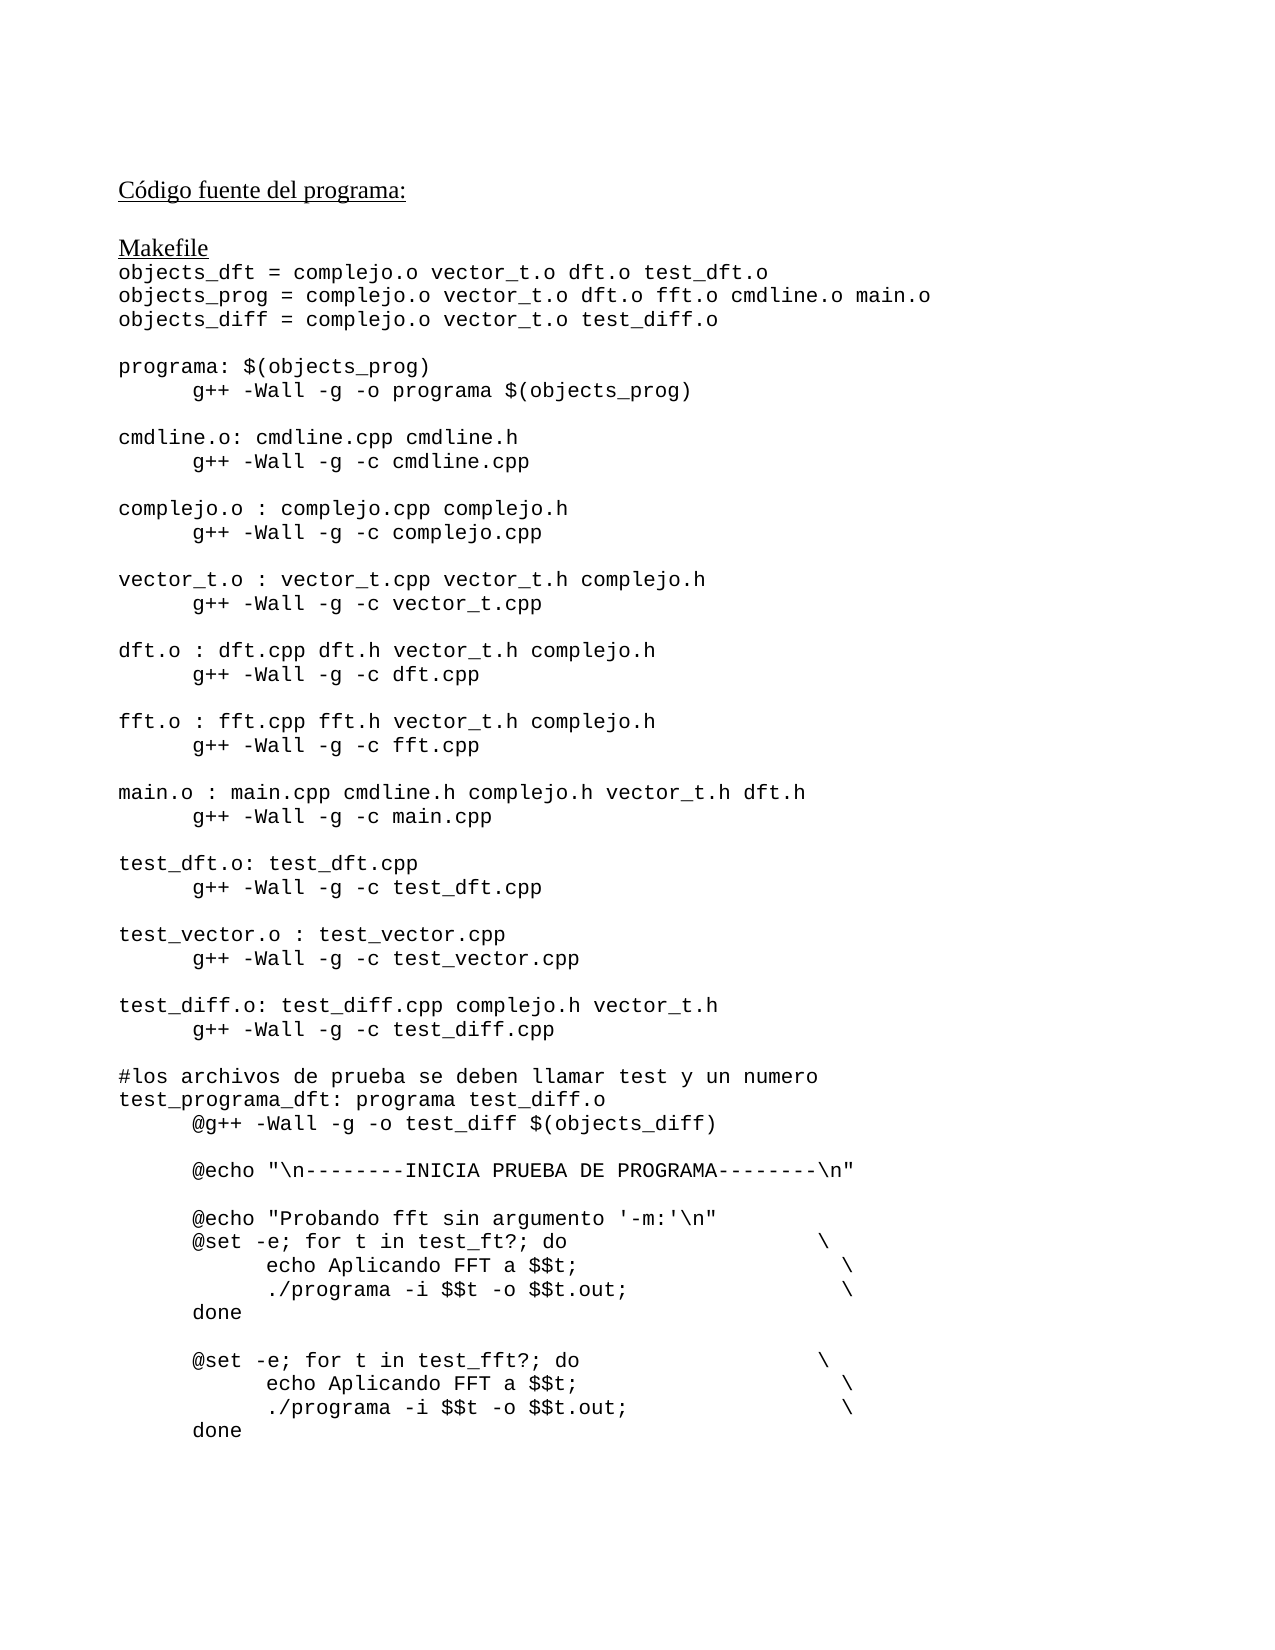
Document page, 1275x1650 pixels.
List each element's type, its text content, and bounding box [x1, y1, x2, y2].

text g++ -Wall -g -o programa $(objects_prog) [118, 380, 1157, 404]
text dft.o : dft.cpp dft.h vector_t.h complejo.h [118, 640, 1157, 664]
text echo Aplicando FFT a $$t; \ [118, 1255, 1157, 1279]
text @echo "\n--------INICIA PRUEBA DE PROGRAMA--------\n" [118, 1160, 1157, 1184]
text complejo.o : complejo.cpp complejo.h [118, 498, 1157, 522]
text programa: $(objects_prog) [118, 356, 1157, 380]
text g++ -Wall -g -c fft.cpp [118, 735, 1157, 758]
text Código fuente del programa: [118, 176, 1157, 204]
text g++ -Wall -g -c main.cpp [118, 806, 1157, 829]
text g++ -Wall -g -c test_diff.cpp [118, 1018, 1157, 1042]
text done [118, 1421, 1157, 1444]
text test_vector.o : test_vector.cpp [118, 924, 1157, 948]
text @echo "Probando fft sin argumento '-m:'\n" [118, 1208, 1157, 1231]
text #los archivos de prueba se deben llamar test y un numero [118, 1066, 1157, 1089]
text test_programa_dft: programa test_diff.o [118, 1089, 1157, 1113]
text main.o : main.cpp cmdline.h complejo.h vector_t.h dft.h [118, 782, 1157, 806]
text @set -e; for t in test_ft?; do \ [118, 1231, 1157, 1255]
text g++ -Wall -g -c dft.cpp [118, 664, 1157, 687]
text objects_diff = complejo.o vector_t.o test_diff.o [118, 309, 1157, 333]
text g++ -Wall -g -c test_vector.cpp [118, 948, 1157, 971]
text objects_prog = complejo.o vector_t.o dft.o fft.o cmdline.o main.o [118, 286, 1157, 309]
text vector_t.o : vector_t.cpp vector_t.h complejo.h [118, 569, 1157, 593]
text fft.o : fft.cpp fft.h vector_t.h complejo.h [118, 711, 1157, 735]
text ./programa -i $$t -o $$t.out; \ [118, 1279, 1157, 1302]
text g++ -Wall -g -c test_dft.cpp [118, 877, 1157, 900]
text test_dft.o: test_dft.cpp [118, 853, 1157, 877]
text cmdline.o: cmdline.cpp cmdline.h [118, 427, 1157, 451]
text echo Aplicando FFT a $$t; \ [118, 1373, 1157, 1397]
text g++ -Wall -g -c vector_t.cpp [118, 593, 1157, 617]
text @set -e; for t in test_fft?; do \ [118, 1349, 1157, 1373]
text g++ -Wall -g -c cmdline.cpp [118, 451, 1157, 475]
text done [118, 1302, 1157, 1326]
text g++ -Wall -g -c complejo.cpp [118, 522, 1157, 546]
text test_diff.o: test_diff.cpp complejo.h vector_t.h [118, 995, 1157, 1018]
text Makefile [118, 233, 1157, 262]
text objects_dft = complejo.o vector_t.o dft.o test_dft.o [118, 262, 1157, 286]
text ./programa -i $$t -o $$t.out; \ [118, 1397, 1157, 1421]
text @g++ -Wall -g -o test_diff $(objects_diff) [118, 1113, 1157, 1137]
